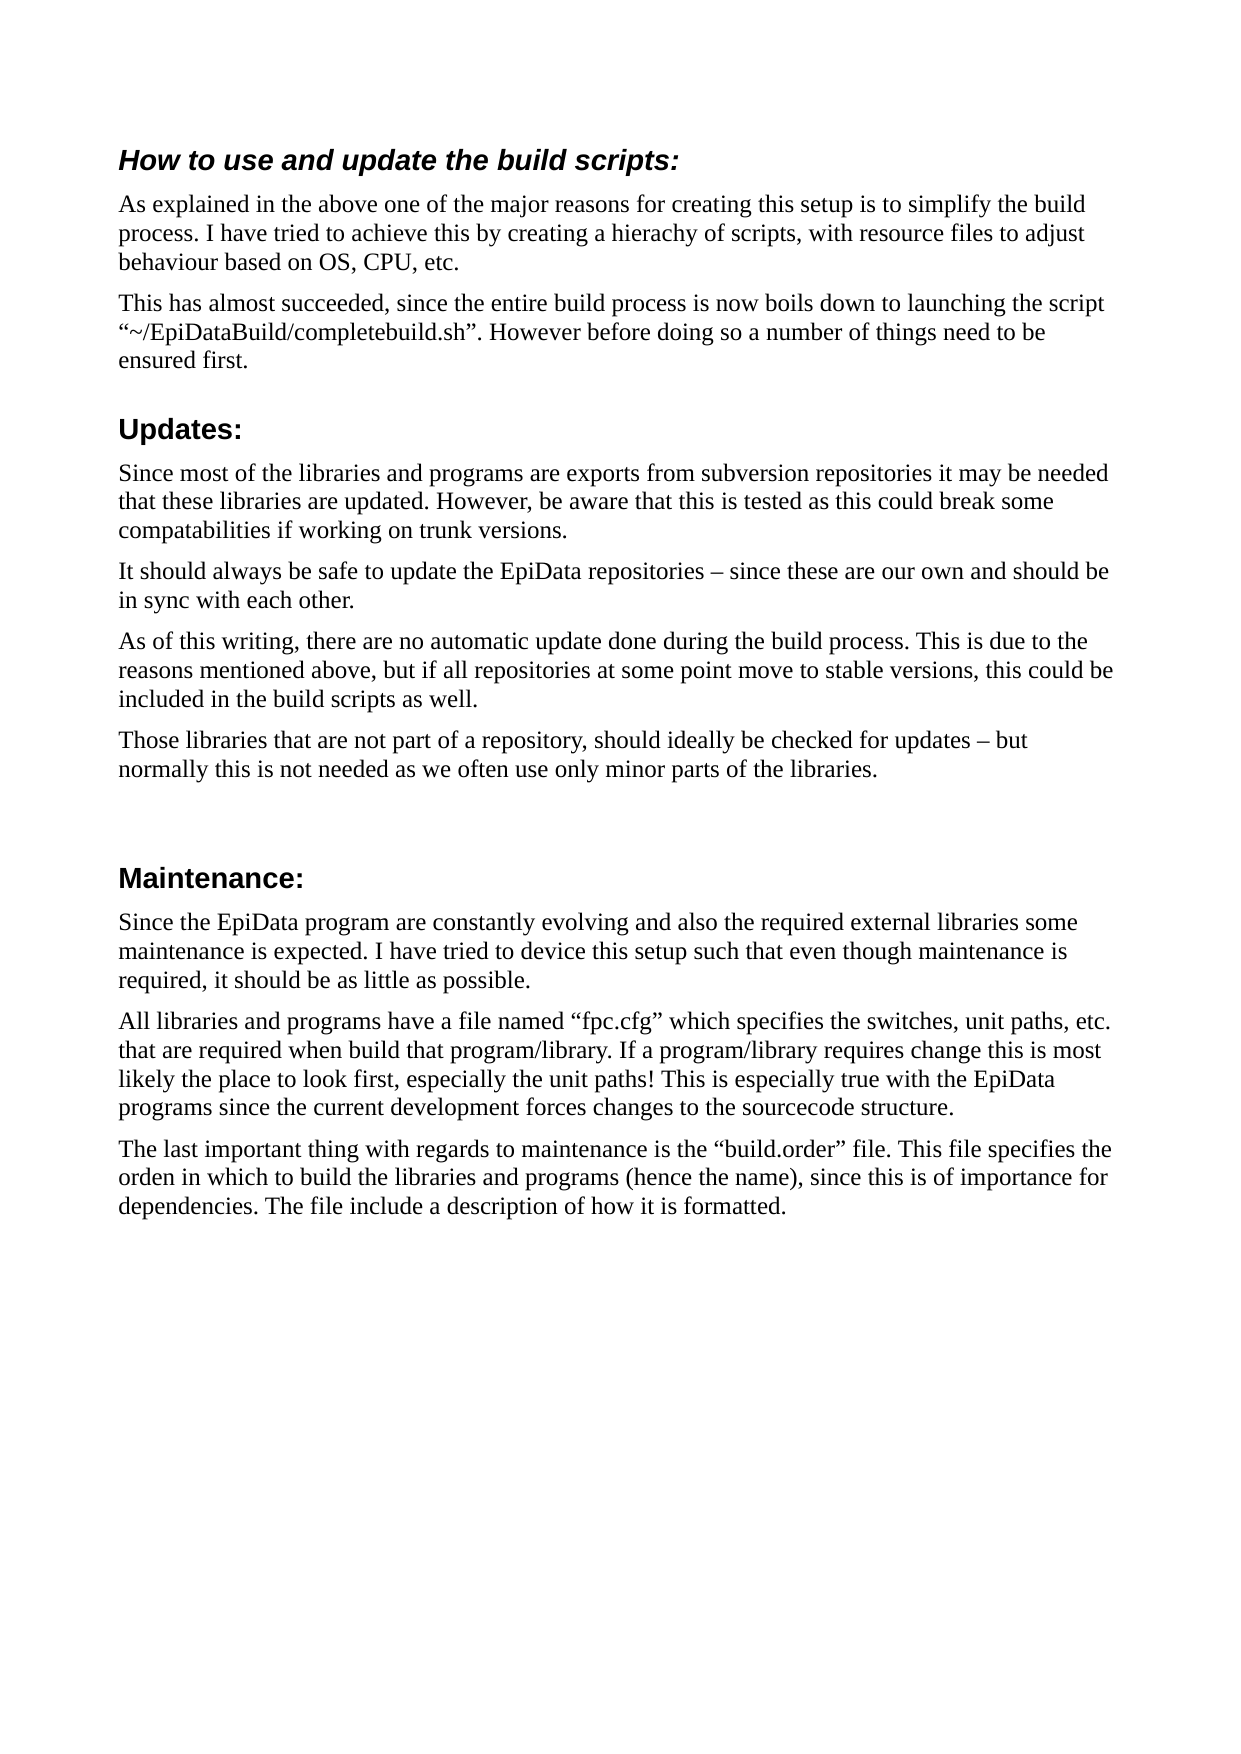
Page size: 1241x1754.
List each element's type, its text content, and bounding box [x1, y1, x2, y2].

text Since the EpiData program are constantly evolving and also the required external libraries some maintenance is expected. I have tried to device this setup such that even though maintenance is required, it should be as little as possible. [118, 907, 1122, 994]
text As of this writing, there are no automatic update done during the build process. This is due to the reasons mentioned above, but if all repositories at some point move to stable versions, this could be included in the build scripts as well. [118, 626, 1122, 713]
text All libraries and programs have a file named “fpc.cfg” which specifies the switches, unit paths, etc. that are required when build that program/library. If a program/library requires change this is most likely the place to look first, especially the unit paths! This is especially true with the EpiData programs since the current development forces changes to the sourcecode structure. [118, 1006, 1122, 1121]
text This has almost succeeded, since the entire build process is now boils down to launching the script “~/EpiDataBuild/completebuild.sh”. However before doing so a number of things need to be ensured first. [118, 288, 1122, 374]
subtitle How to use and update the build scripts: [118, 143, 1122, 177]
subtitle Maintenance: [118, 861, 1122, 895]
text Those libraries that are not part of a repository, should ideally be checked for updates – but normally this is not needed as we often use only minor parts of the libraries. [118, 725, 1122, 783]
text It should always be safe to update the EpiData repositories – since these are our own and should be in sync with each other. [118, 556, 1122, 614]
subtitle Updates: [118, 412, 1122, 445]
text Since most of the libraries and programs are exports from subversion repositories it may be needed that these libraries are updated. However, be aware that this is tested as this could break some compatabilities if working on trunk versions. [118, 458, 1122, 544]
text The last important thing with regards to maintenance is the “build.order” file. This file specifies the orden in which to build the libraries and programs (hence the name), since this is of importance for dependencies. The file include a description of how it is formatted. [118, 1134, 1122, 1220]
text As explained in the above one of the major reasons for creating this setup is to simplify the build process. I have tried to achieve this by creating a hierachy of scripts, with resource files to adjust behaviour based on OS, CPU, etc. [118, 189, 1122, 275]
